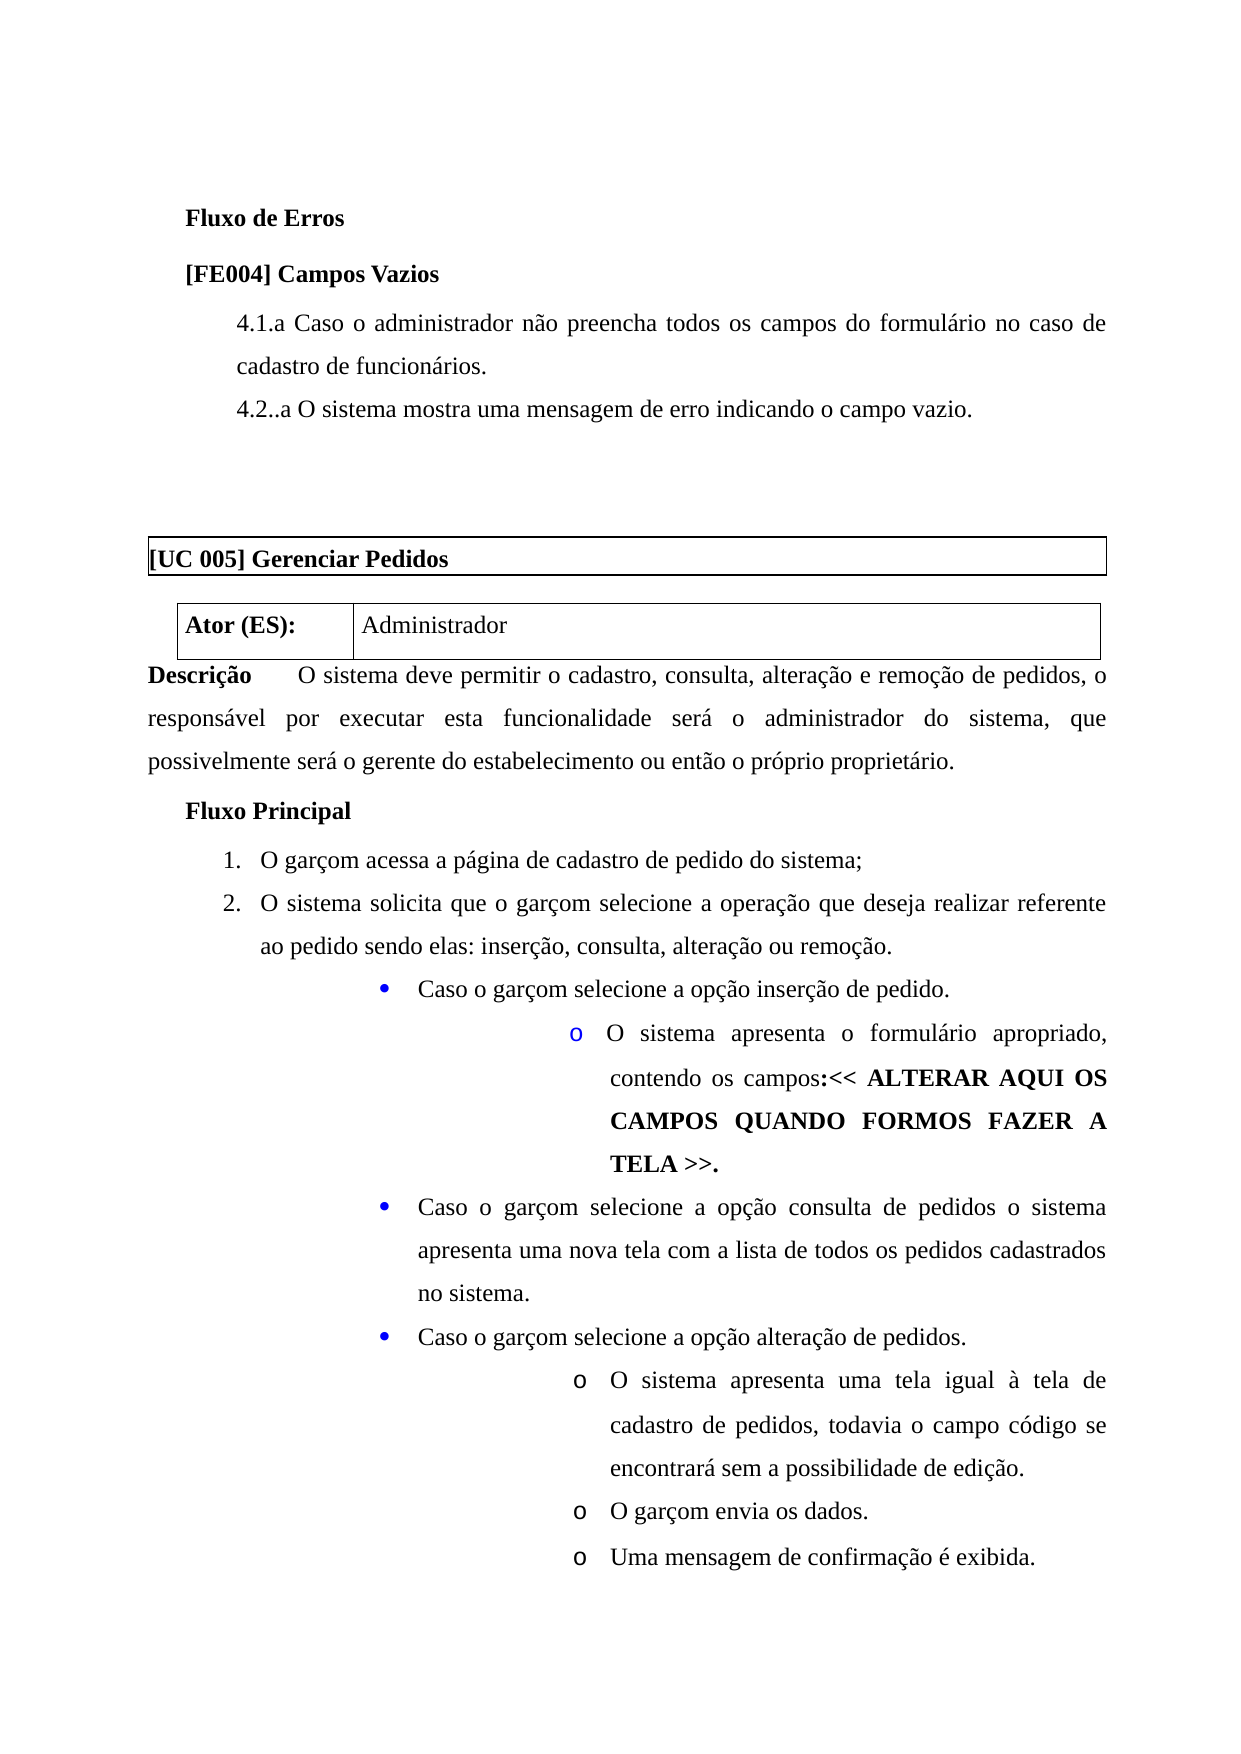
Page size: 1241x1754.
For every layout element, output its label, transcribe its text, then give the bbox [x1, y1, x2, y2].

list Caso o garçom selecione a opção inserção de pedido. [380, 974, 1107, 1003]
list O sistema solicita que o garçom selecione a operação que deseja realizar referente ao pedido sendo elas: inserção, consulta, alteração ou remoção. [223, 888, 1107, 960]
text 4.2..a O sistema mostra uma mensagem de erro indicando o campo vazio. [236, 394, 1107, 423]
text Fluxo de Erros [185, 203, 1107, 232]
text [UC 005] Gerenciar Pedidos [149, 538, 1106, 574]
list O garçom envia os dados. [572, 1496, 1107, 1527]
text 4.1.a Caso o administrador não preencha todos os campos do formulário no caso de cadastro de funcionários. [236, 308, 1107, 380]
text Descrição O sistema deve permitir o cadastro, consulta, alteração e remoção de pedidos, o responsável por executar esta funcionalidade será o administrador do sistema, que possivelmente será o gerente do estabelecimento ou então o próprio proprietário. [148, 660, 1107, 775]
list O sistema apresenta o formulário apropriado, contendo os campos:<< ALTERAR AQUI OS CAMPOS QUANDO FORMOS FAZER A TELA >>. [568, 1018, 1107, 1178]
text [FE004] Campos Vazios [185, 259, 1107, 288]
list Caso o garçom selecione a opção consulta de pedidos o sistema apresenta uma nova tela com a lista de todos os pedidos cadastrados no sistema. [380, 1192, 1107, 1307]
text Fluxo Principal [185, 796, 1107, 824]
table_header Administrador [354, 604, 1100, 659]
list O garçom acessa a página de cadastro de pedido do sistema; [223, 845, 1107, 874]
list O sistema apresenta uma tela igual à tela de cadastro de pedidos, todavia o campo código se encontrará sem a possibilidade de edição. [572, 1365, 1107, 1482]
list Uma mensagem de confirmação é exibida. [572, 1542, 1107, 1573]
table_header Ator (ES): [178, 604, 353, 659]
list Caso o garçom selecione a opção alteração de pedidos. [380, 1322, 1107, 1350]
